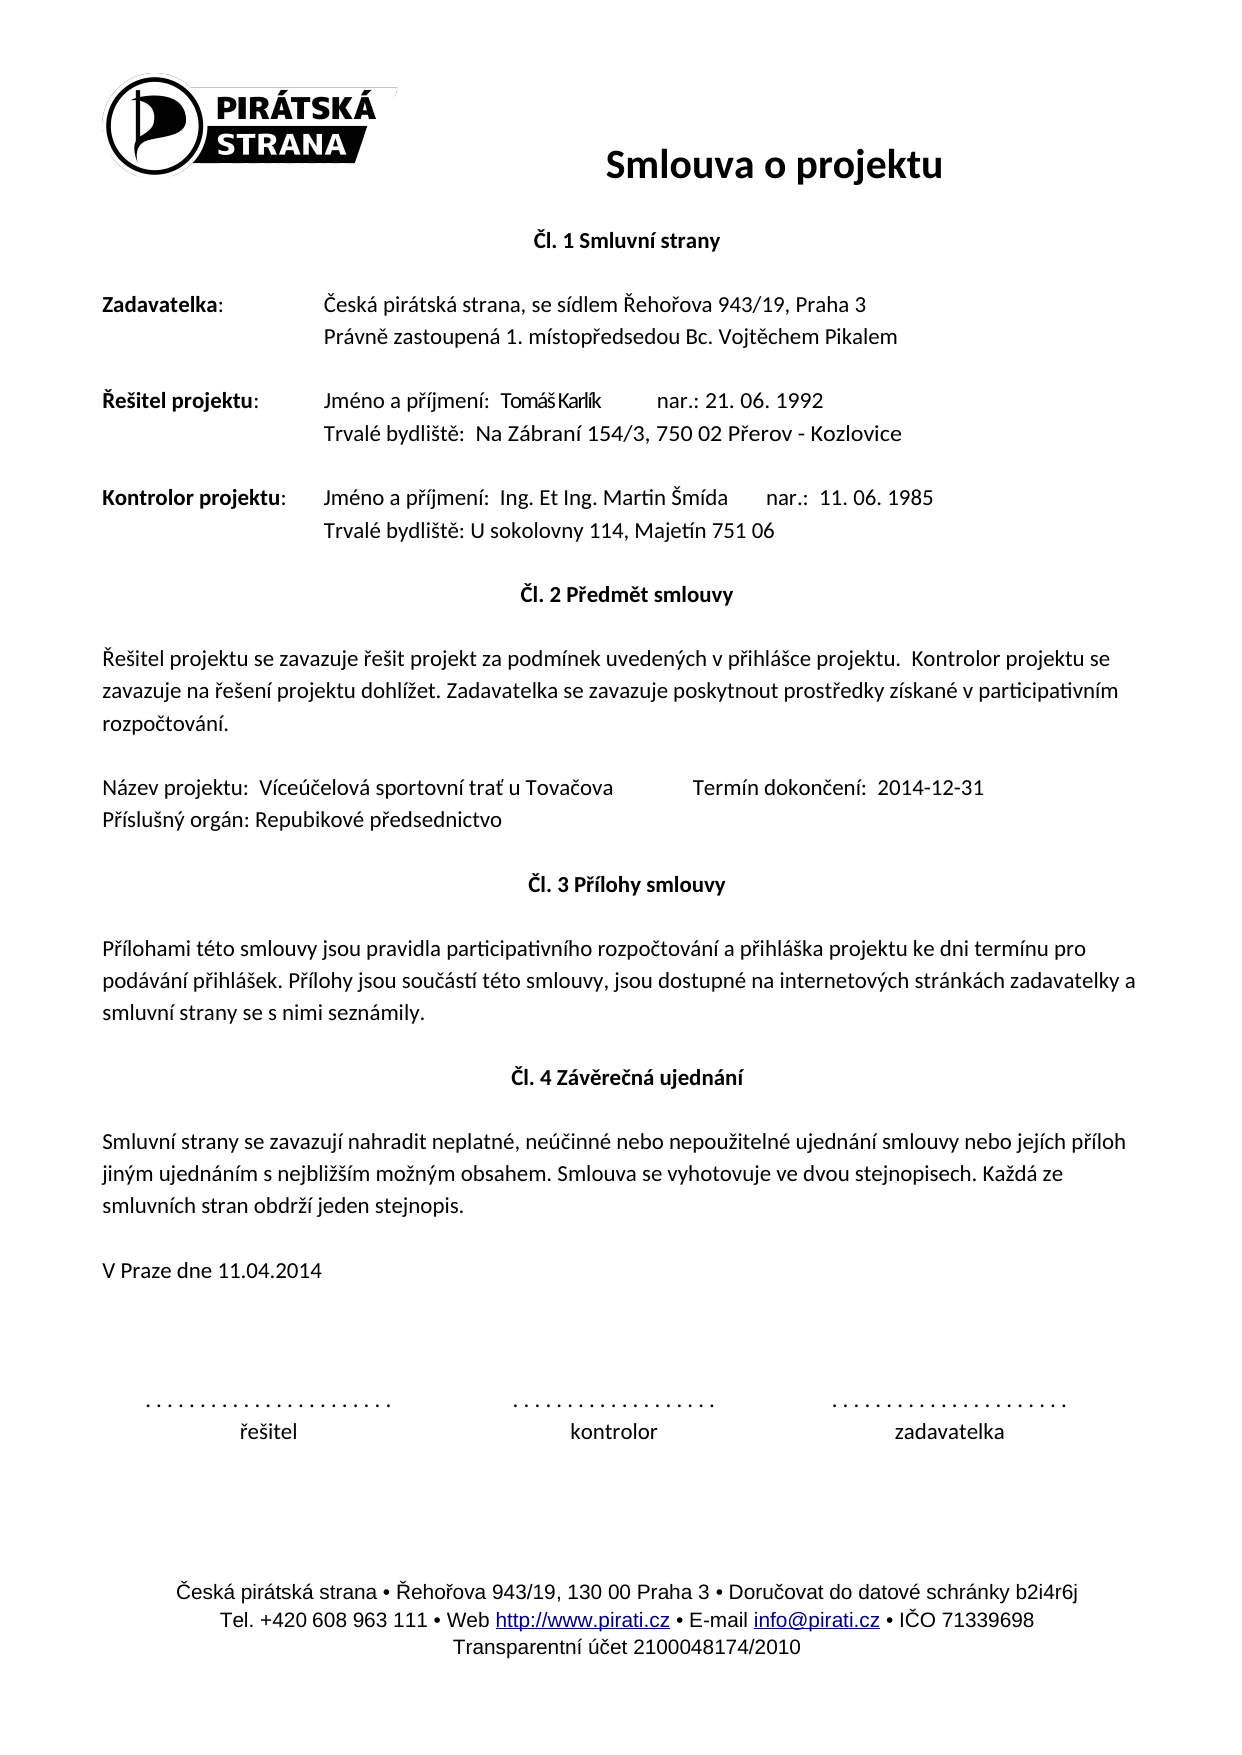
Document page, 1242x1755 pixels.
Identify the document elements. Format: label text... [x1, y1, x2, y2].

text Právně zastoupená 1. místopředsedou Bc. Vojtěchem Pikalem [324, 322, 1152, 350]
text Smlouva o projektu [102, 138, 1152, 189]
text řešitel [102, 1417, 435, 1445]
text Smluvní strany se zavazují nahradit neplatné, neúčinné nebo nepoužitelné ujednání smlouvy nebo jejích příloh jiným ujednáním s nejbližším možným obsahem. Smlouva se vyhotovuje ve dvou stejnopisech. Každá ze smluvních stran obdrží jeden stejnopis. [102, 1127, 1152, 1220]
text Čl. 1 Smluvní strany [102, 226, 1152, 254]
text Čl. 3 Přílohy smlouvy [102, 870, 1152, 898]
text Příslušný orgán: Repubikové předsednictvo [102, 805, 1152, 833]
text V Praze dne 11.04.2014 [102, 1256, 1152, 1284]
text Přílohami této smlouvy jsou pravidla participativního rozpočtování a přihláška projektu ke dni termínu pro podávání přihlášek. Přílohy jsou součástí této smlouvy, jsou dostupné na internetových stránkách zadavatelky a smluvní strany se s nimi seznámily. [102, 934, 1152, 1027]
text Řešitel projektu: Jméno a příjmení: Tomáš Karlík nar.: 21. 06. 1992 [102, 387, 1151, 415]
text . . . . . . . . . . . . . . . . . . . kontrolor [476, 1385, 752, 1445]
text Řešitel projektu se zavazuje řešit projekt za podmínek uvedených v přihlášce projektu. Kontrolor projektu se zavazuje na řešení projektu dohlížet. Zadavatelka se zavazuje poskytnout prostředky získané v participativním rozpočtování. [102, 644, 1152, 737]
text Zadavatelka: Česká pirátská strana, se sídlem Řehořova 943/19, Praha 3 [102, 290, 1152, 318]
text Čl. 4 Závěrečná ujednání [102, 1063, 1152, 1091]
text Trvalé bydliště: Na Zábraní 154/3, 750 02 Přerov - Kozlovice [324, 419, 1152, 447]
text Trvalé bydliště: U sokolovny 114, Majetín 751 06 [324, 516, 1152, 544]
text Čl. 2 Předmět smlouvy [102, 580, 1152, 608]
text . . . . . . . . . . . . . . . . . . . . . . zadavatelka [793, 1385, 1106, 1445]
text . . . . . . . . . . . . . . . . . . . . . . . [102, 1385, 435, 1413]
text Název projektu: Víceúčelová sportovní trať u Tovačova Termín dokončení: 2014-12-31 [102, 773, 1152, 801]
text Kontrolor projektu: Jméno a příjmení: Ing. Et Ing. Martin Šmída nar.: 11. 06. 1985 [102, 483, 1152, 512]
